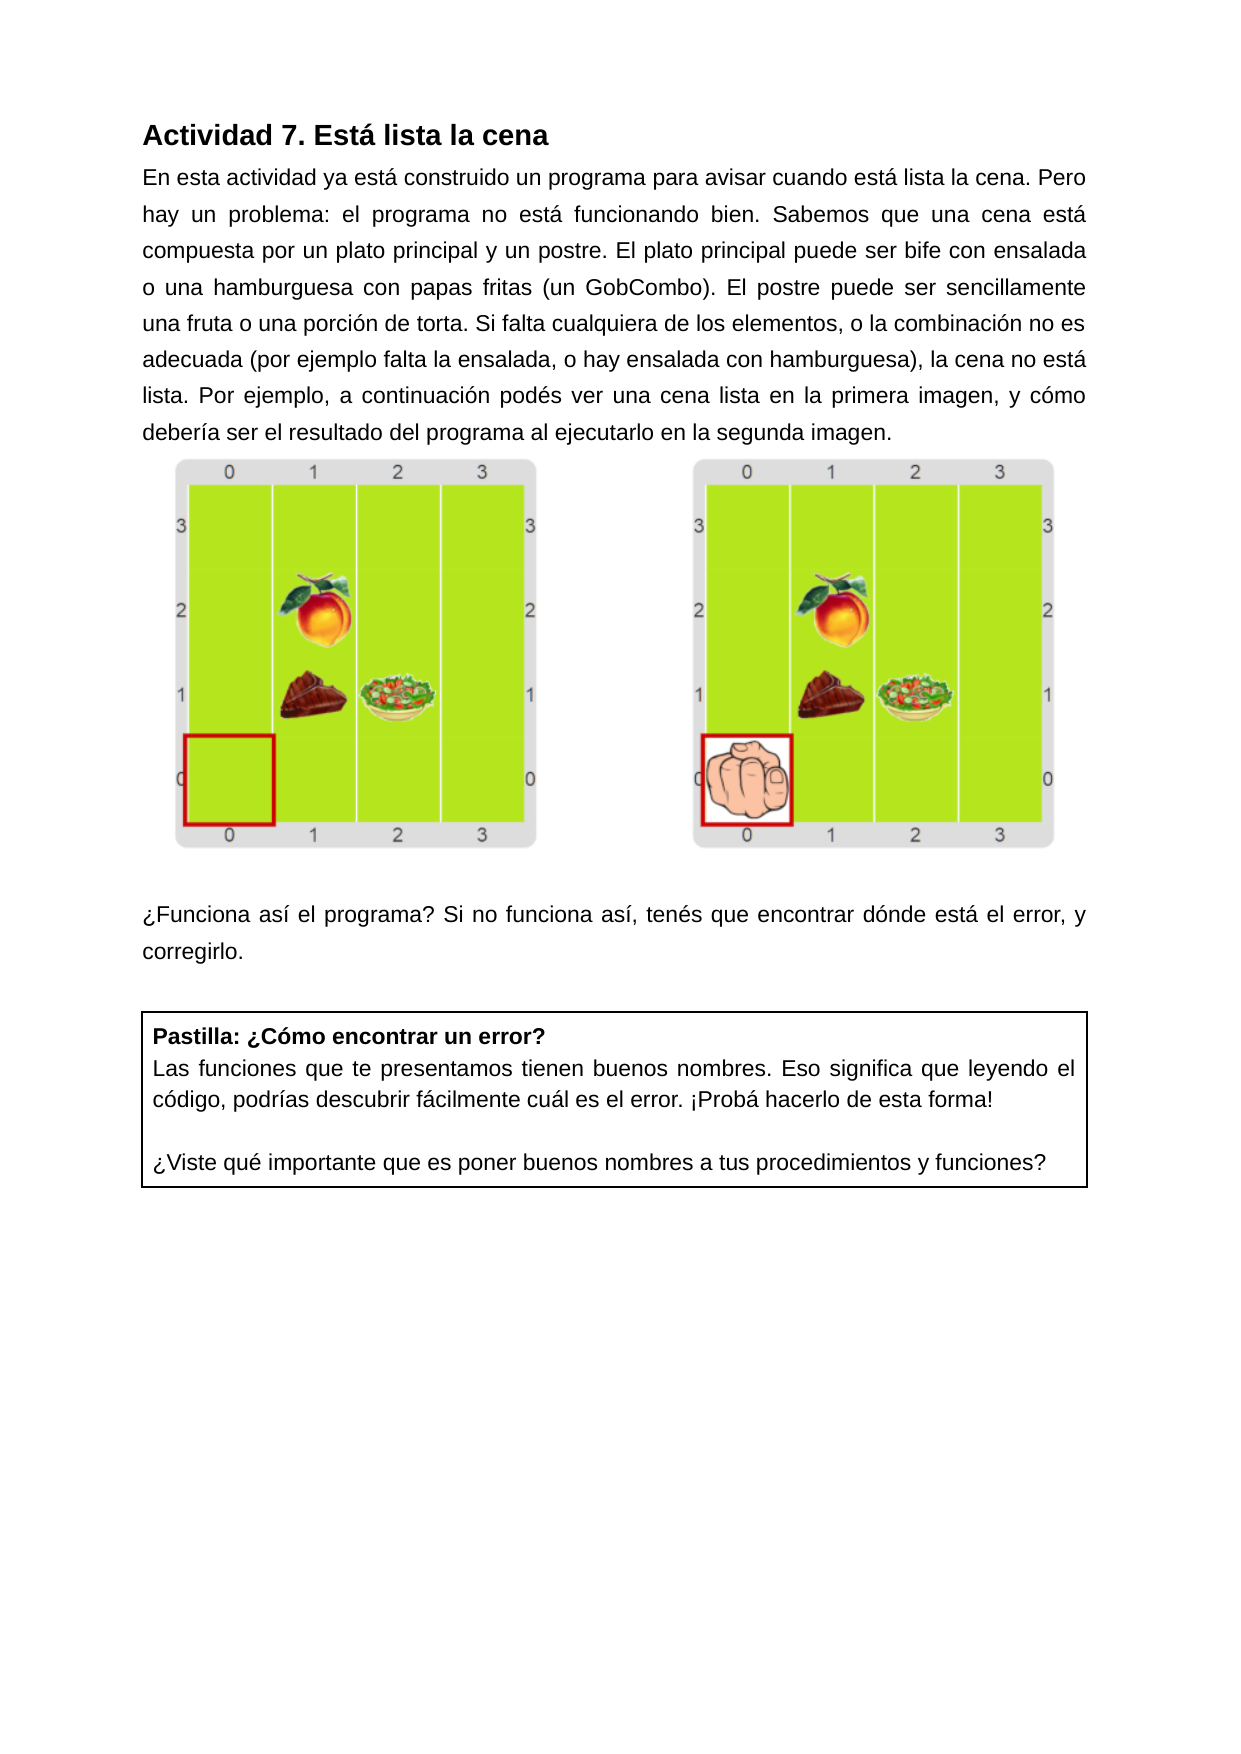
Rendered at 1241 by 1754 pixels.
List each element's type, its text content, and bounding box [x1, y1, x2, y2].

text Actividad 7. Está lista la cena [142, 118, 1087, 152]
picture [685, 455, 1061, 851]
text ¿Funciona así el programa? Si no funciona así, tenés que encontrar dónde está el error, y corregirlo. [142, 901, 1087, 964]
table_header Pastilla: ¿Cómo encontrar un error? Las funciones que te presentamos tienen buenos nombres. Eso significa que leyendo el código, podrías descubrir fácilmente cuál es el error. ¡Probá hacerlo de esta forma! ¿Viste qué importante que es poner buenos nombres a tus procedimientos y funciones? [143, 1013, 1086, 1186]
text En esta actividad ya está construido un programa para avisar cuando está lista la cena. Pero hay un problema: el programa no está funcionando bien. Sabemos que una cena está compuesta por un plato principal y un postre. El plato principal puede ser bife con ensalada o una hamburguesa con papas fritas (un GobCombo). El postre puede ser sencillamente una fruta o una porción de torta. Si falta cualquiera de los elementos, o la combinación no es adecuada (por ejemplo falta la ensalada, o hay ensalada con hamburguesa), la cena no está lista. Por ejemplo, a continuación podés ver una cena lista en la primera imagen, y cómo debería ser el resultado del programa al ejecutarlo en la segunda imagen. [142, 164, 1087, 445]
picture [168, 455, 544, 851]
